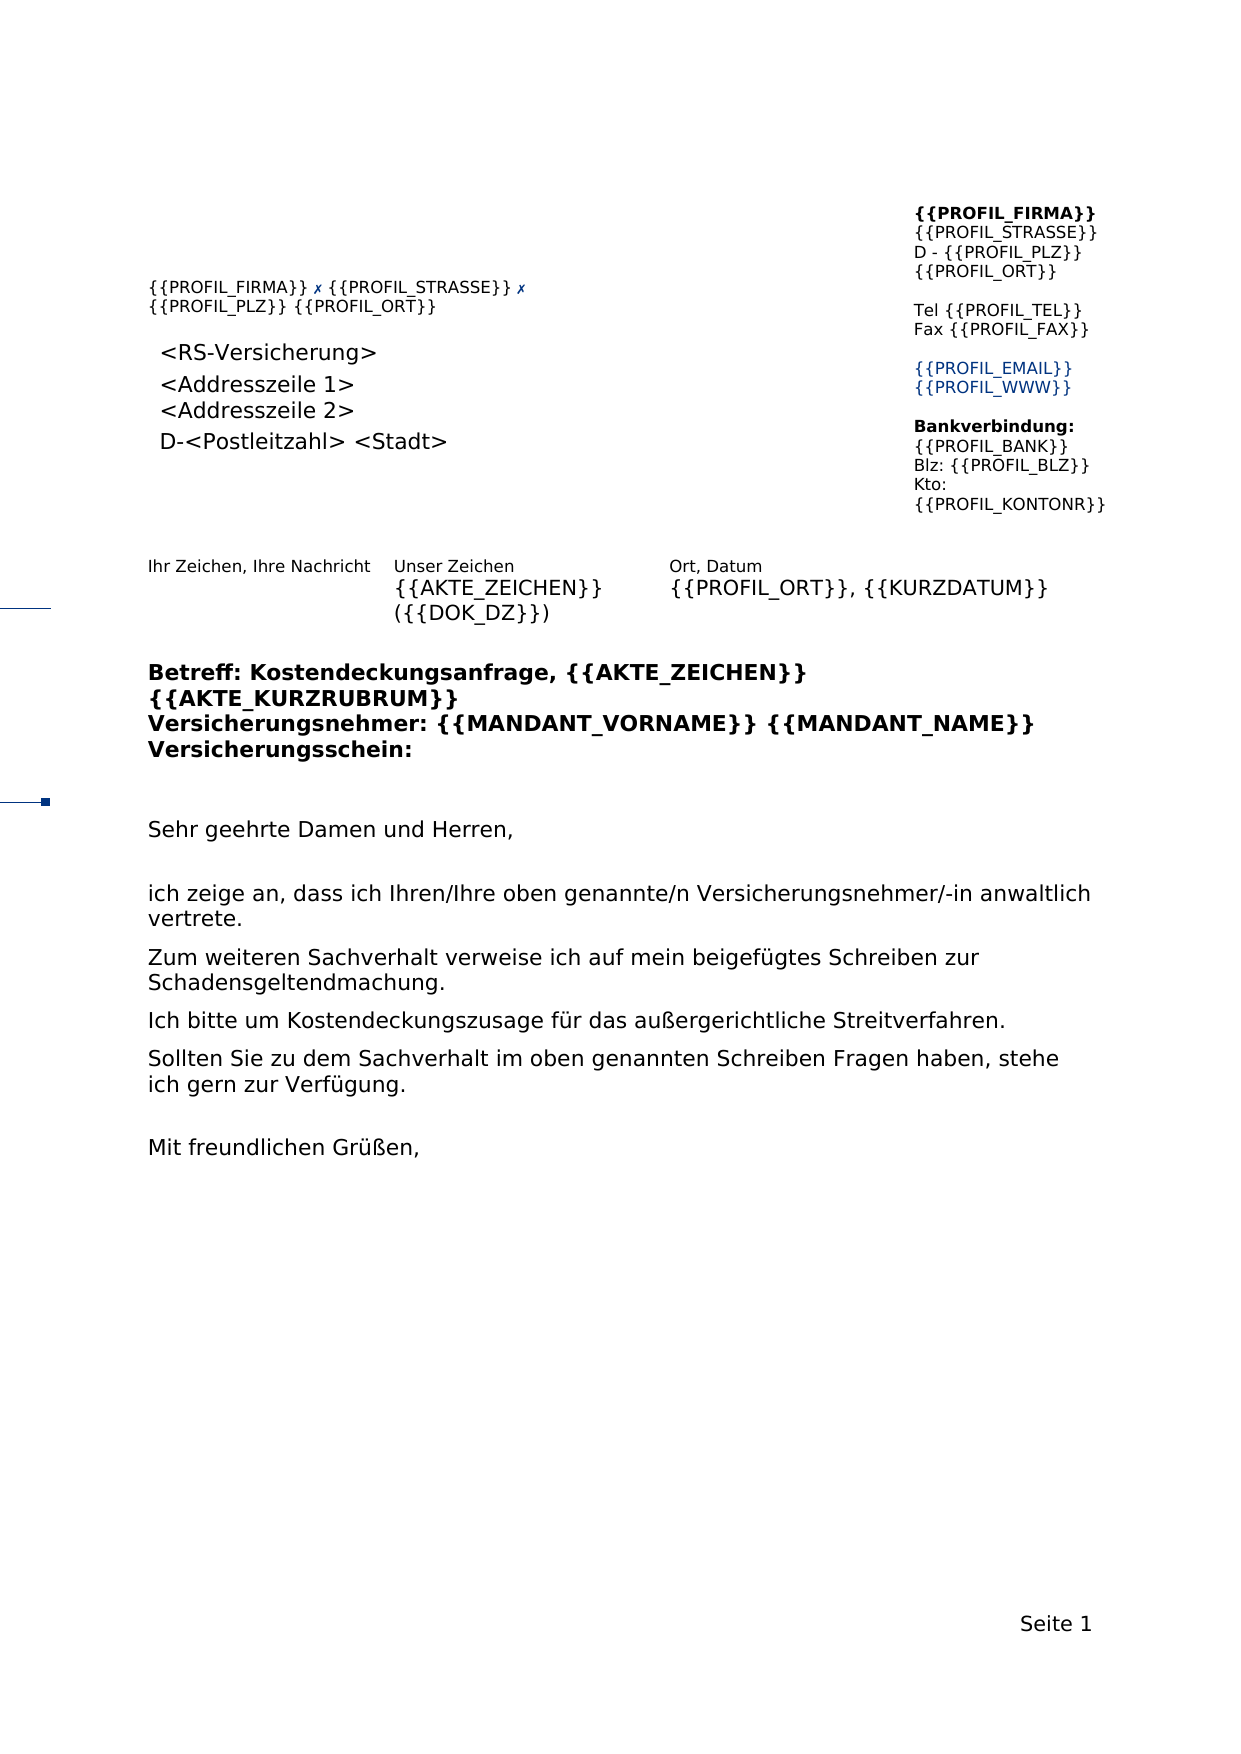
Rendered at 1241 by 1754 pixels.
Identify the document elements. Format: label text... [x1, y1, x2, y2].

text Sollten Sie zu dem Sachverhalt im oben genannten Schreiben Fragen haben, stehe ich gern zur Verfügung. [148, 1046, 1092, 1097]
table_header Ihr Zeichen, Ihre Nachricht [148, 557, 394, 576]
text Mit freundlichen Grüßen, [148, 1135, 1092, 1161]
table_cell {{AKTE_ZEICHEN}} ({{DOK_DZ}}) [394, 576, 669, 625]
text Zum weiteren Sachverhalt verweise ich auf mein beigefügtes Schreiben zur Schadensgeltendmachung. [148, 944, 1092, 996]
table_header Unser Zeichen [394, 557, 669, 576]
text Ich bitte um Kostendeckungszusage für das außergerichtliche Streitverfahren. [148, 1008, 1092, 1034]
text D-<Postleitzahl> <Stadt> [159, 429, 649, 455]
table_cell {{PROFIL_ORT}}, {{KURZDATUM}} [669, 576, 1182, 625]
text <Addresszeile 1> <Addresszeile 2> [159, 372, 649, 423]
table_header Ort, Datum [669, 557, 1182, 576]
text <RS-Versicherung> [159, 340, 649, 366]
table_cell [148, 576, 394, 625]
text {{PROFIL_FIRMA}}  {{PROFIL_STRASSE}}  {{PROFIL_PLZ}} {{PROFIL_ORT}} [148, 277, 649, 316]
text Sehr geehrte Damen und Herren, [148, 817, 1092, 843]
text Betreff: Kostendeckungsanfrage, {{AKTE_ZEICHEN}} {{AKTE_KURZRUBRUM}} Versicherungsnehmer: {{MANDANT_VORNAME}} {{MANDANT_NAME}} Versicherungsschein: [148, 660, 1092, 788]
text ich zeige an, dass ich Ihren/Ihre oben genannte/n Versicherungsnehmer/-in anwaltlich vertrete. [148, 881, 1092, 932]
